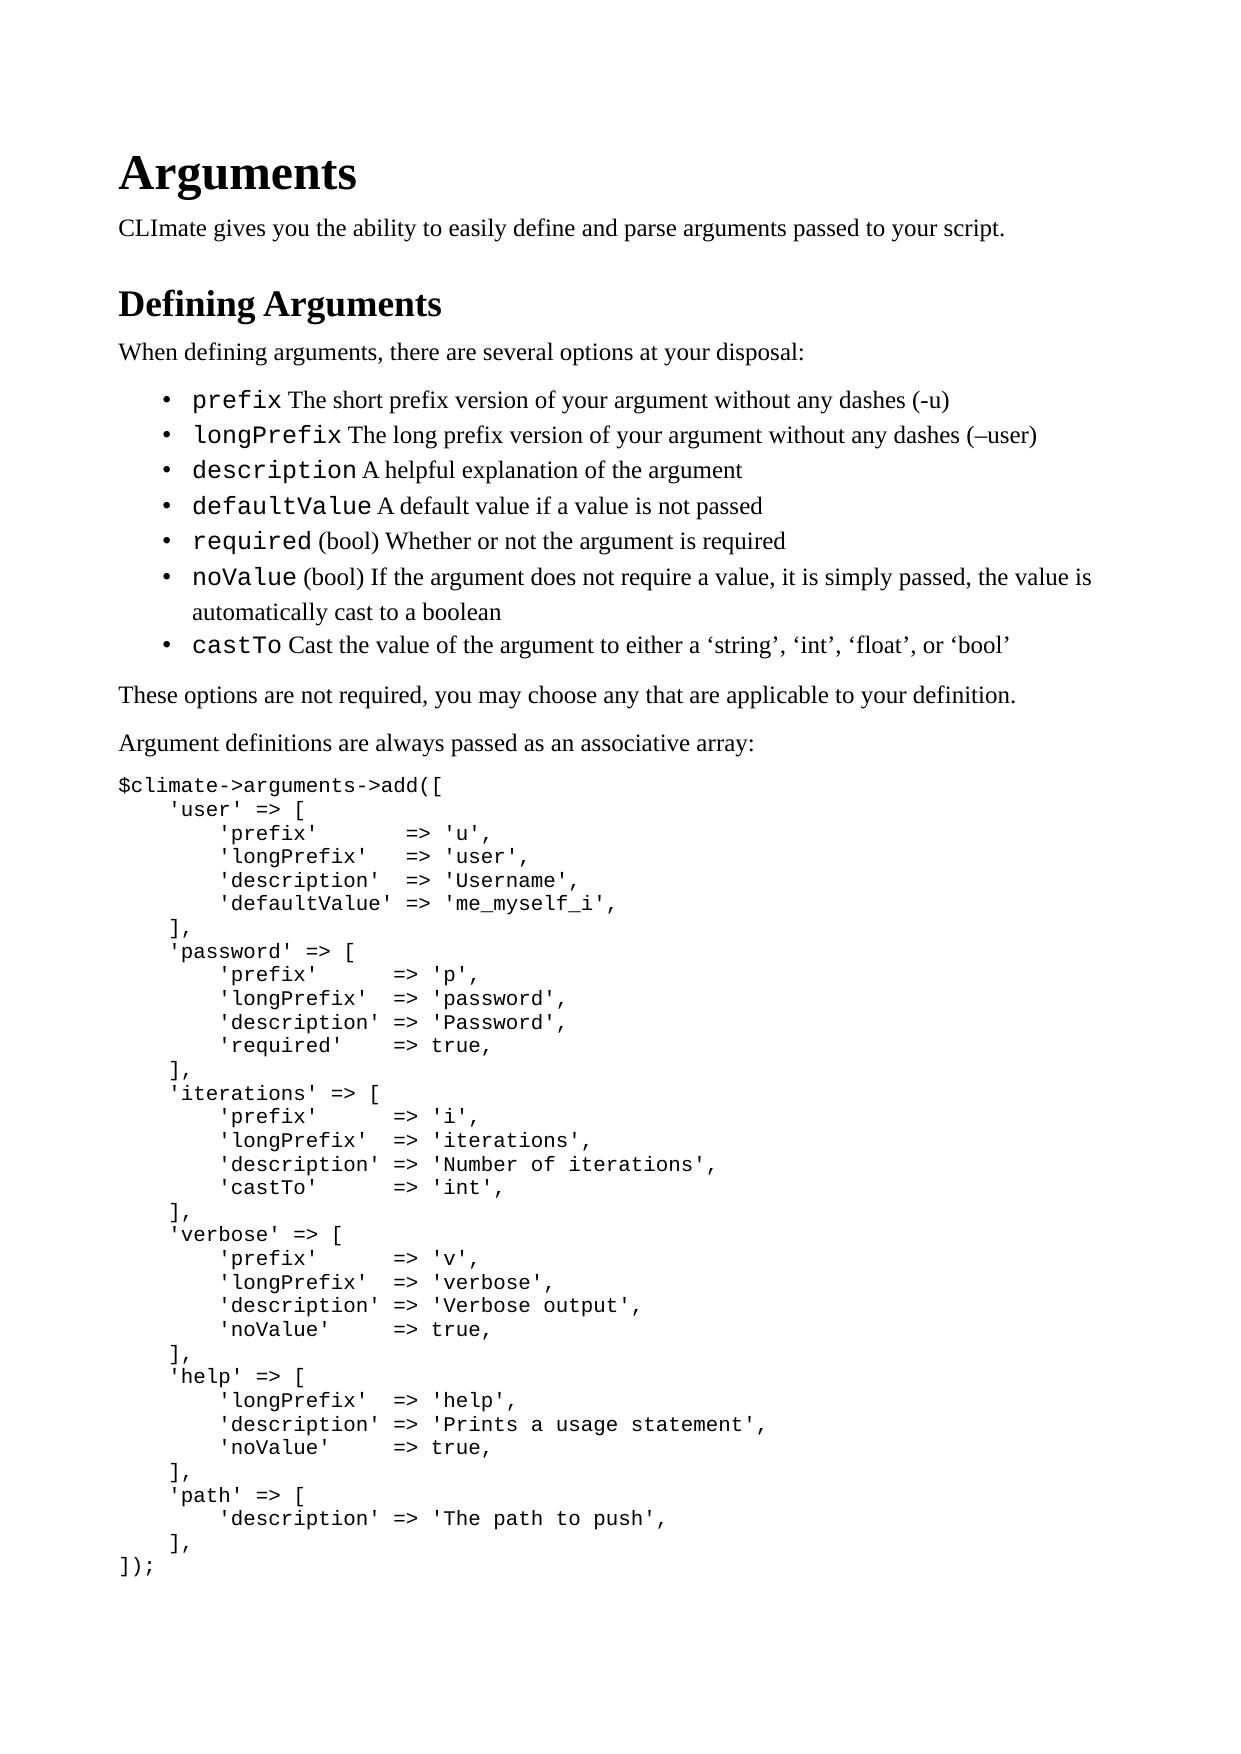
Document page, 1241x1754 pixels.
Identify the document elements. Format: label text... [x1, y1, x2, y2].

text 'description' => 'Verbose output', [118, 1295, 1122, 1319]
text 'description' => 'Prints a usage statement', [118, 1414, 1122, 1437]
text 'user' => [ [118, 799, 1122, 822]
text 'longPrefix' => 'help', [118, 1390, 1122, 1414]
text Argument definitions are always passed as an associative array: [118, 728, 1122, 756]
text ], [118, 1532, 1122, 1556]
text 'password' => [ [118, 941, 1122, 964]
text 'description' => 'Password', [118, 1012, 1122, 1035]
text 'castTo' => 'int', [118, 1177, 1122, 1201]
list prefix The short prefix version of your argument without any dashes (-u) [162, 385, 1122, 416]
text ], [118, 1201, 1122, 1224]
text 'noValue' => true, [118, 1437, 1122, 1461]
text 'longPrefix' => 'iterations', [118, 1130, 1122, 1153]
text These options are not required, you may choose any that are applicable to your definition. [118, 680, 1122, 709]
text When defining arguments, there are several options at your disposal: [118, 337, 1122, 366]
text ], [118, 1343, 1122, 1366]
text 'description' => 'The path to push', [118, 1508, 1122, 1532]
text ], [118, 1461, 1122, 1484]
list required (bool) Whether or not the argument is required [162, 526, 1122, 557]
text 'path' => [ [118, 1484, 1122, 1508]
text ], [118, 1059, 1122, 1083]
text 'defaultValue' => 'me_myself_i', [118, 893, 1122, 917]
text 'longPrefix' => 'user', [118, 846, 1122, 870]
text ], [118, 917, 1122, 941]
list noValue (bool) If the argument does not require a value, it is simply passed, the value is automatically cast to a boolean [162, 562, 1122, 626]
text 'prefix' => 'u', [118, 822, 1122, 846]
text 'description' => 'Username', [118, 870, 1122, 893]
text $climate->arguments->add([ [118, 775, 1122, 799]
subtitle Defining Arguments [118, 282, 1122, 325]
text 'iterations' => [ [118, 1083, 1122, 1106]
text 'description' => 'Number of iterations', [118, 1153, 1122, 1177]
text 'longPrefix' => 'verbose', [118, 1272, 1122, 1295]
text 'required' => true, [118, 1035, 1122, 1059]
text CLImate gives you the ability to easily define and parse arguments passed to your script. [118, 213, 1122, 242]
text 'longPrefix' => 'password', [118, 988, 1122, 1012]
subtitle Arguments [118, 143, 1122, 201]
text 'verbose' => [ [118, 1224, 1122, 1248]
text 'prefix' => 'v', [118, 1248, 1122, 1272]
list longPrefix The long prefix version of your argument without any dashes (–user) [162, 420, 1122, 451]
list castTo Cast the value of the argument to either a ‘string’, ‘int’, ‘float’, or ‘bool’ [162, 630, 1122, 661]
text 'prefix' => 'i', [118, 1106, 1122, 1130]
text 'noValue' => true, [118, 1319, 1122, 1343]
list defaultValue A default value if a value is not passed [162, 491, 1122, 522]
text 'help' => [ [118, 1366, 1122, 1390]
text ]); [118, 1556, 1122, 1579]
text 'prefix' => 'p', [118, 964, 1122, 988]
list description A helpful explanation of the argument [162, 456, 1122, 486]
